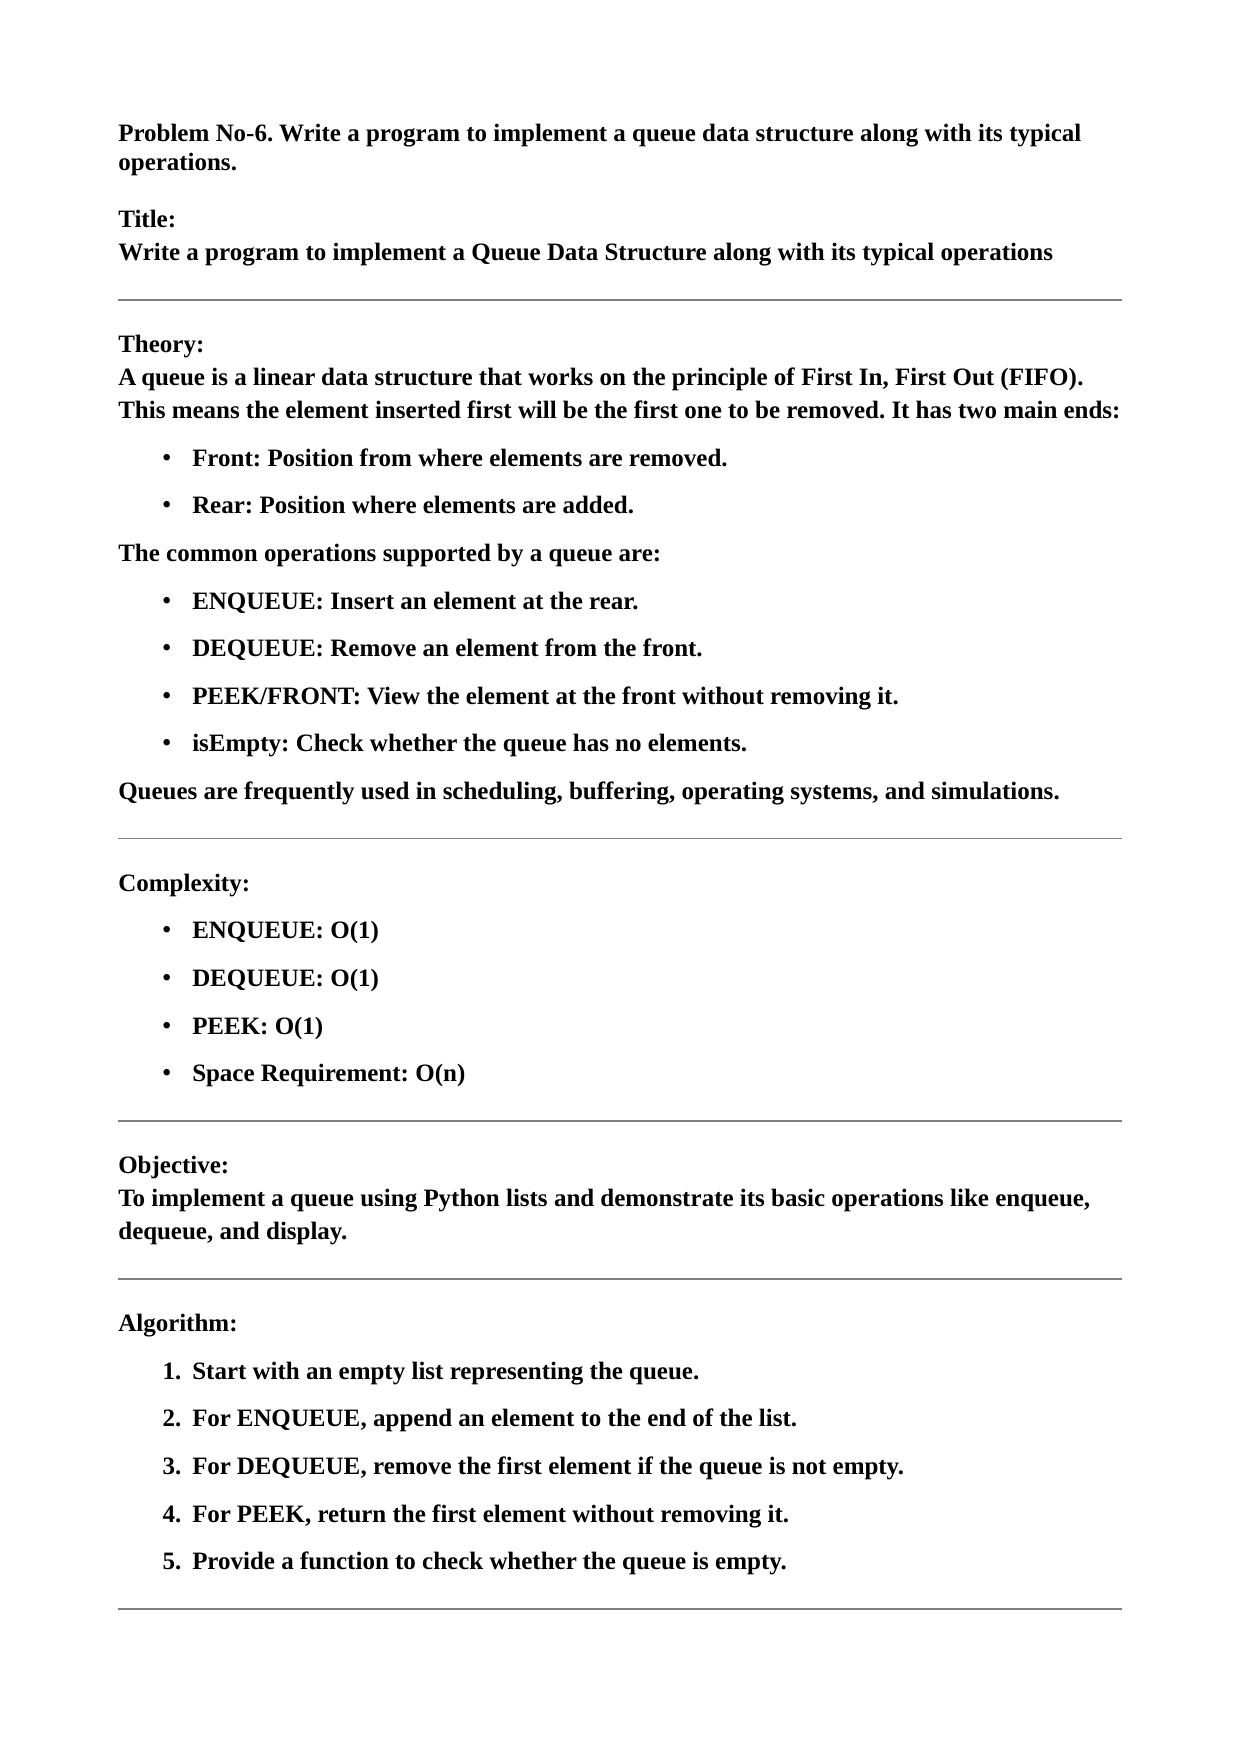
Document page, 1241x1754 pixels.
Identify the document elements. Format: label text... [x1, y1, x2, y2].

list ENQUEUE: O(1) [162, 916, 1122, 944]
list Front: Position from where elements are removed. [162, 443, 1122, 472]
list Provide a function to check whether the queue is empty. [162, 1546, 1122, 1575]
text Theory: A queue is a linear data structure that works on the principle of First In, First Out (FIFO). This means the element inserted first will be the first one to be removed. It has two main ends: [118, 329, 1122, 424]
text Algorithm: [118, 1308, 1122, 1337]
list Space Requirement: O(n) [162, 1058, 1122, 1087]
list Rear: Position where elements are added. [162, 491, 1122, 519]
list Start with an empty list representing the queue. [162, 1356, 1122, 1384]
text The common operations supported by a queue are: [118, 538, 1122, 567]
list PEEK/FRONT: View the element at the front without removing it. [162, 681, 1122, 710]
list DEQUEUE: Remove an element from the front. [162, 633, 1122, 662]
list PEEK: O(1) [162, 1011, 1122, 1039]
text Objective: To implement a queue using Python lists and demonstrate its basic operations like enqueue, dequeue, and display. [118, 1150, 1122, 1245]
list For PEEK, return the first element without removing it. [162, 1499, 1122, 1527]
text Queues are frequently used in scheduling, buffering, operating systems, and simulations. [118, 776, 1122, 805]
list For DEQUEUE, remove the first element if the queue is not empty. [162, 1451, 1122, 1480]
text Title: Write a program to implement a Queue Data Structure along with its typical operations [118, 204, 1122, 266]
list For ENQUEUE, append an element to the end of the list. [162, 1403, 1122, 1432]
text Problem No-6. Write a program to implement a queue data structure along with its typical operations. [118, 118, 1122, 176]
list ENQUEUE: Insert an element at the rear. [162, 586, 1122, 614]
list DEQUEUE: O(1) [162, 963, 1122, 992]
list isEmpty: Check whether the queue has no elements. [162, 728, 1122, 757]
text Complexity: [118, 868, 1122, 897]
